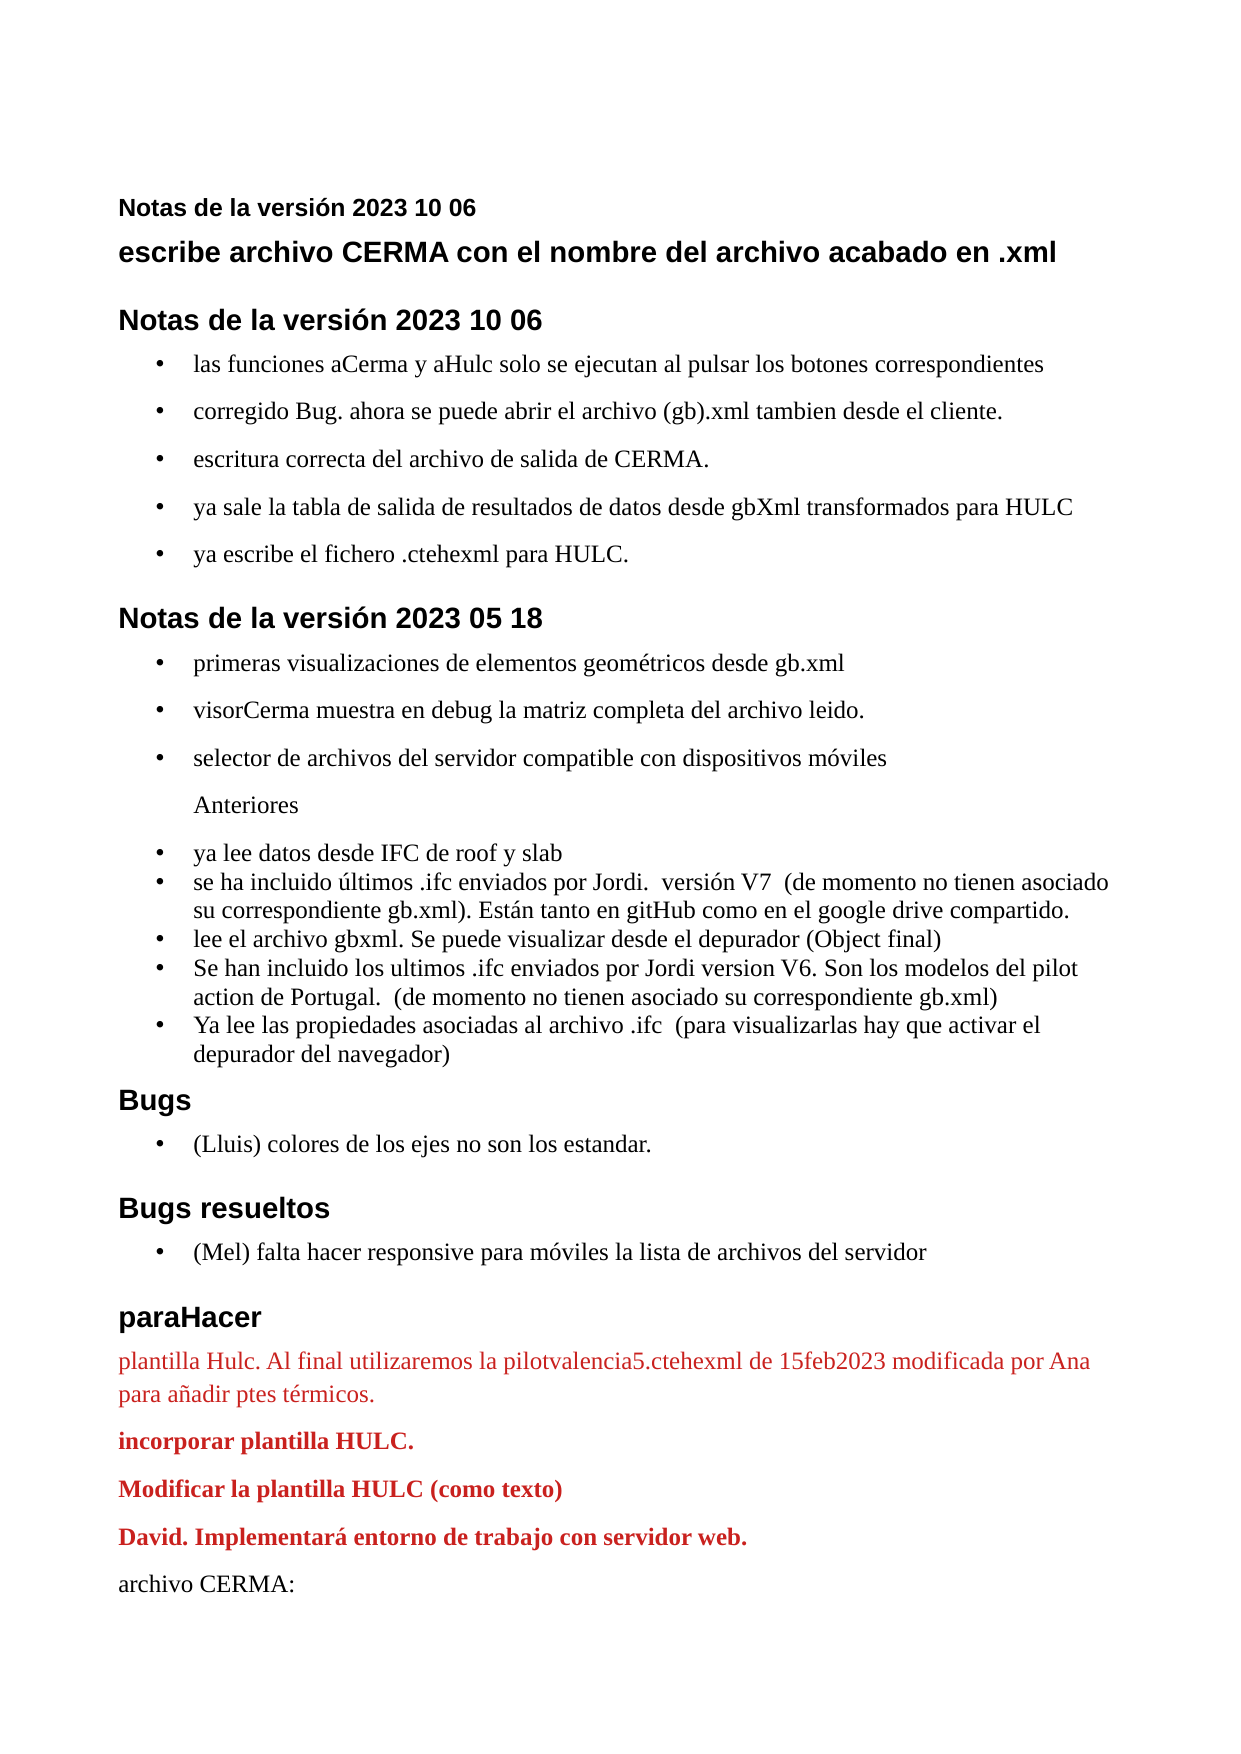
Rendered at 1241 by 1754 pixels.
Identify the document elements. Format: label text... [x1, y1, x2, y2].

text Modificar la plantilla HULC (como texto) [118, 1474, 1122, 1503]
list visorCerma muestra en debug la matriz completa del archivo leido. [156, 695, 1122, 724]
list (Mel) falta hacer responsive para móviles la lista de archivos del servidor [156, 1237, 1122, 1266]
list selector de archivos del servidor compatible con dispositivos móviles [156, 743, 1122, 772]
subtitle Notas de la versión 2023 10 06 [118, 302, 1122, 336]
subtitle Notas de la versión 2023 10 06 [118, 193, 1122, 222]
list escritura correcta del archivo de salida de CERMA. [156, 444, 1122, 473]
list Anteriores [156, 790, 1122, 819]
list se ha incluido últimos .ifc enviados por Jordi. versión V7 (de momento no tienen asociado su correspondiente gb.xml). Están tanto en gitHub como en el google drive compartido. [156, 867, 1122, 924]
list Ya lee las propiedades asociadas al archivo .ifc (para visualizarlas hay que activar el depurador del navegador) [156, 1011, 1122, 1068]
list ya lee datos desde IFC de roof y slab [156, 838, 1122, 867]
text plantilla Hulc. Al final utilizaremos la pilotvalencia5.ctehexml de 15feb2023 modificada por Ana para añadir ptes térmicos. [118, 1346, 1122, 1407]
list (Lluis) colores de los ejes no son los estandar. [156, 1129, 1122, 1158]
subtitle paraHacer [118, 1299, 1122, 1333]
list Se han incluido los ultimos .ifc enviados por Jordi version V6. Son los modelos del pilot action de Portugal. (de momento no tienen asociado su correspondiente gb.xml) [156, 953, 1122, 1011]
list corregido Bug. ahora se puede abrir el archivo (gb).xml tambien desde el cliente. [156, 396, 1122, 425]
list ya sale la tabla de salida de resultados de datos desde gbXml transformados para HULC [156, 492, 1122, 520]
subtitle Bugs resueltos [118, 1191, 1122, 1225]
list lee el archivo gbxml. Se puede visualizar desde el depurador (Object final) [156, 924, 1122, 953]
text archivo CERMA: [118, 1569, 1122, 1598]
subtitle Notas de la versión 2023 05 18 [118, 601, 1122, 635]
list ya escribe el fichero .ctehexml para HULC. [156, 539, 1122, 568]
list las funciones aCerma y aHulc solo se ejecutan al pulsar los botones correspondientes [156, 349, 1122, 377]
text escribe archivo CERMA con el nombre del archivo acabado en .xml [118, 234, 1122, 268]
text David. Implementará entorno de trabajo con servidor web. [118, 1522, 1122, 1550]
list primeras visualizaciones de elementos geométricos desde gb.xml [156, 648, 1122, 676]
text incorporar plantilla HULC. [118, 1426, 1122, 1455]
subtitle Bugs [118, 1083, 1122, 1116]
